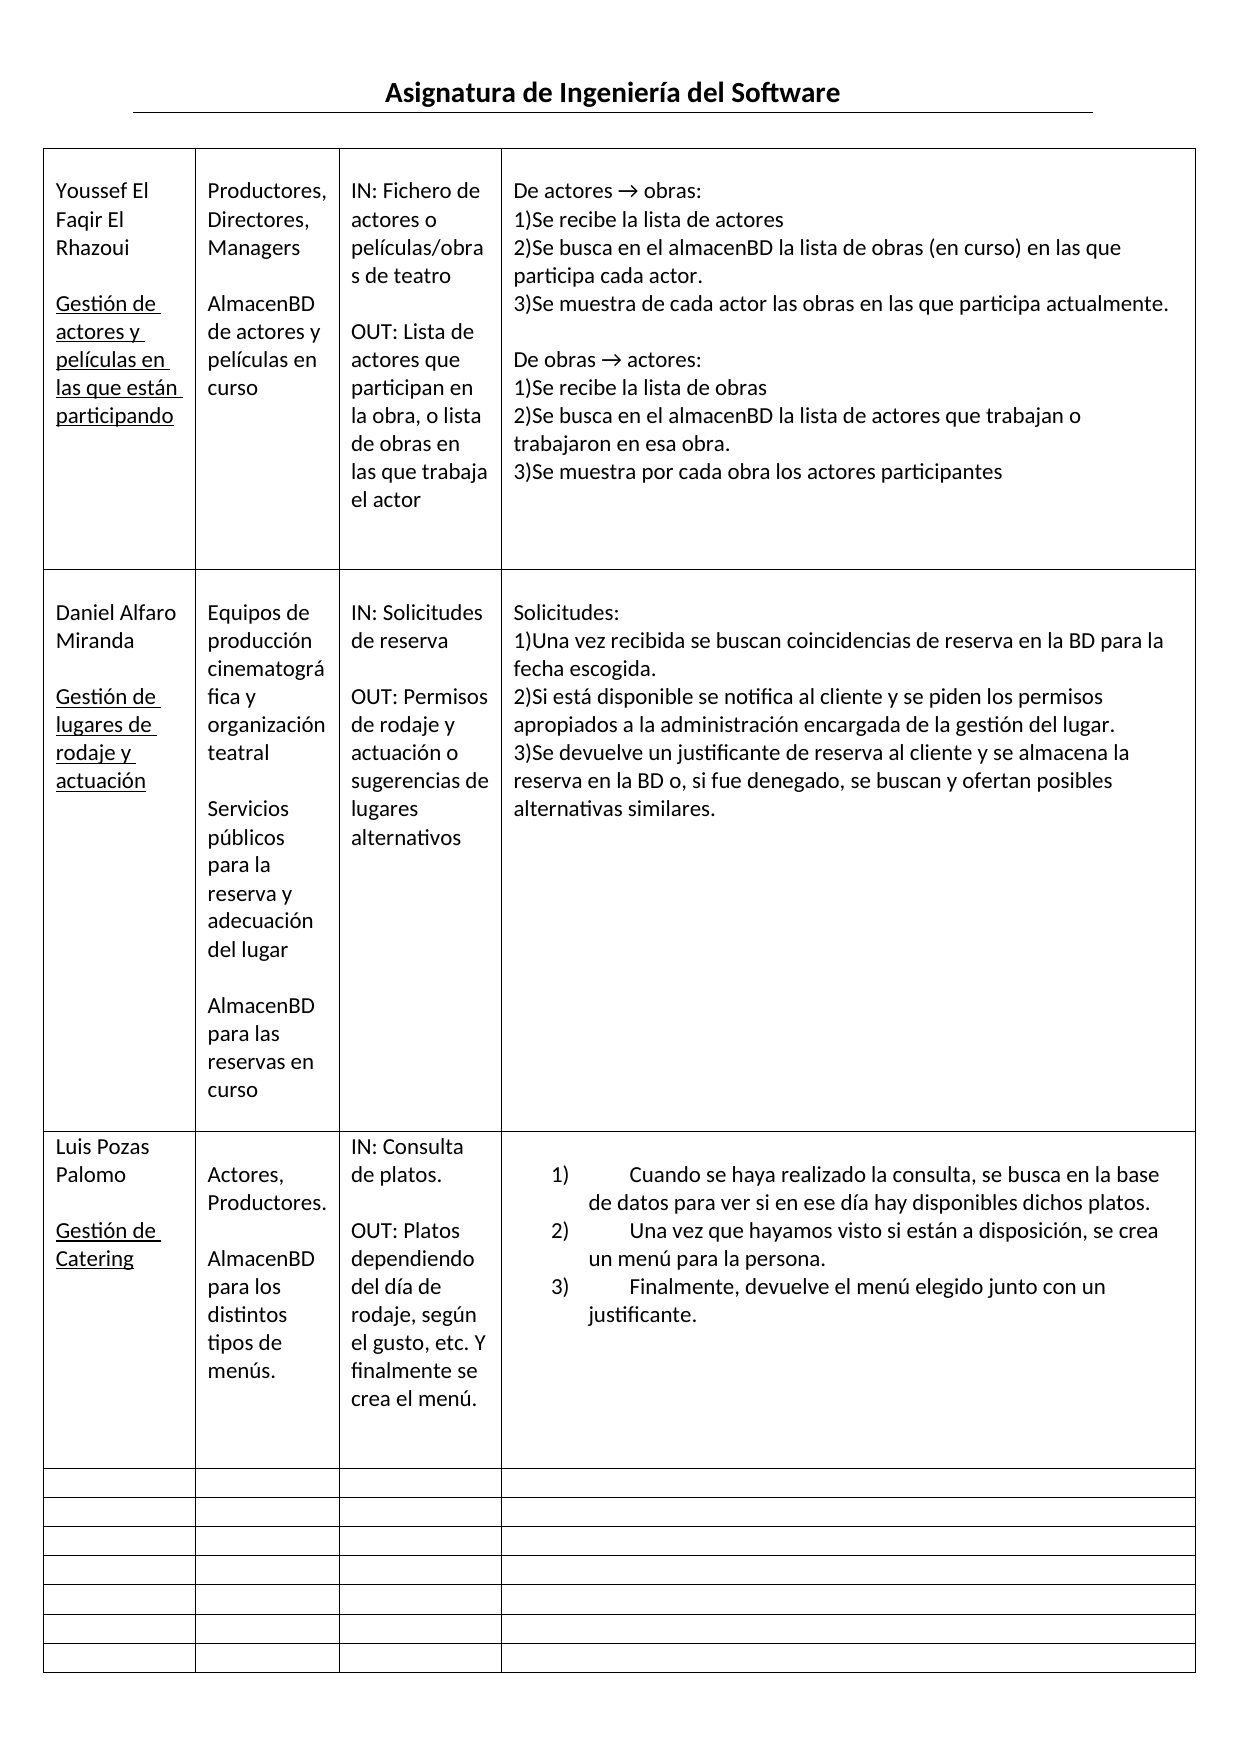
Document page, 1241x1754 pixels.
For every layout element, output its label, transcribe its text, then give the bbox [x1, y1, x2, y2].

table_cell [340, 1644, 501, 1672]
table_cell Youssef El Faqir El Rhazoui Gestión de actores y películas en las que están participando [44, 149, 195, 569]
table_cell [196, 1498, 339, 1526]
table_cell [196, 1585, 339, 1613]
table_cell Equipos de producción cinematográfica y organización teatral Servicios públicos para la reserva y adecuación del lugar AlmacenBD para las reservas en curso [196, 570, 339, 1131]
table_cell Cuando se haya realizado la consulta, se busca en la base de datos para ver si en ese día hay disponibles dichos platos. Una vez que hayamos visto si están a disposición, se crea un menú para la persona. Finalmente, devuelve el menú elegido junto con un justificante. [502, 1132, 1195, 1468]
table_cell [340, 1556, 501, 1584]
table_cell Actores, Productores. AlmacenBD para los distintos tipos de menús. [196, 1132, 339, 1468]
table_cell IN: Solicitudes de reserva OUT: Permisos de rodaje y actuación o sugerencias de lugares alternativos [340, 570, 501, 1131]
table_cell IN: Fichero de actores o películas/obras de teatro OUT: Lista de actores que participan en la obra, o lista de obras en las que trabaja el actor [340, 149, 501, 569]
table_cell [502, 1644, 1195, 1672]
table_cell [44, 1615, 195, 1642]
table_cell [502, 1615, 1195, 1642]
table_cell [340, 1469, 501, 1497]
table_cell [196, 1527, 339, 1555]
table_cell [44, 1527, 195, 1555]
table_cell [340, 1527, 501, 1555]
table_cell Solicitudes: Una vez recibida se buscan coincidencias de reserva en la BD para la fecha escogida. Si está disponible se notifica al cliente y se piden los permisos apropiados a la administración encargada de la gestión del lugar. Se devuelve un justificante de reserva al cliente y se almacena la reserva en la BD o, si fue denegado, se buscan y ofertan posibles alternativas similares. [502, 570, 1195, 1131]
table_cell [502, 1556, 1195, 1584]
table_cell [44, 1585, 195, 1613]
table_cell [44, 1498, 195, 1526]
table_cell [196, 1615, 339, 1642]
table_cell [340, 1585, 501, 1613]
table_cell De actores → obras: Se recibe la lista de actores Se busca en el almacenBD la lista de obras (en curso) en las que participa cada actor. Se muestra de cada actor las obras en las que participa actualmente. De obras → actores: Se recibe la lista de obras Se busca en el almacenBD la lista de actores que trabajan o trabajaron en esa obra. Se muestra por cada obra los actores participantes [502, 149, 1195, 569]
table_cell [340, 1615, 501, 1642]
table_cell [502, 1469, 1195, 1497]
table_cell [196, 1644, 339, 1672]
table_cell [340, 1498, 501, 1526]
table_cell [44, 1556, 195, 1584]
table_cell [502, 1498, 1195, 1526]
table_cell IN: Consulta de platos. OUT: Platos dependiendo del día de rodaje, según el gusto, etc. Y finalmente se crea el menú. [340, 1132, 501, 1468]
table_cell Daniel Alfaro Miranda Gestión de lugares de rodaje y actuación [44, 570, 195, 1131]
table_cell [502, 1527, 1195, 1555]
table_cell [196, 1469, 339, 1497]
table_cell Productores, Directores, Managers AlmacenBD de actores y películas en curso [196, 149, 339, 569]
table_cell [44, 1469, 195, 1497]
table_cell [196, 1556, 339, 1584]
table_cell Luis Pozas Palomo Gestión de Catering [44, 1132, 195, 1468]
table_cell [502, 1585, 1195, 1613]
table_cell [44, 1644, 195, 1672]
